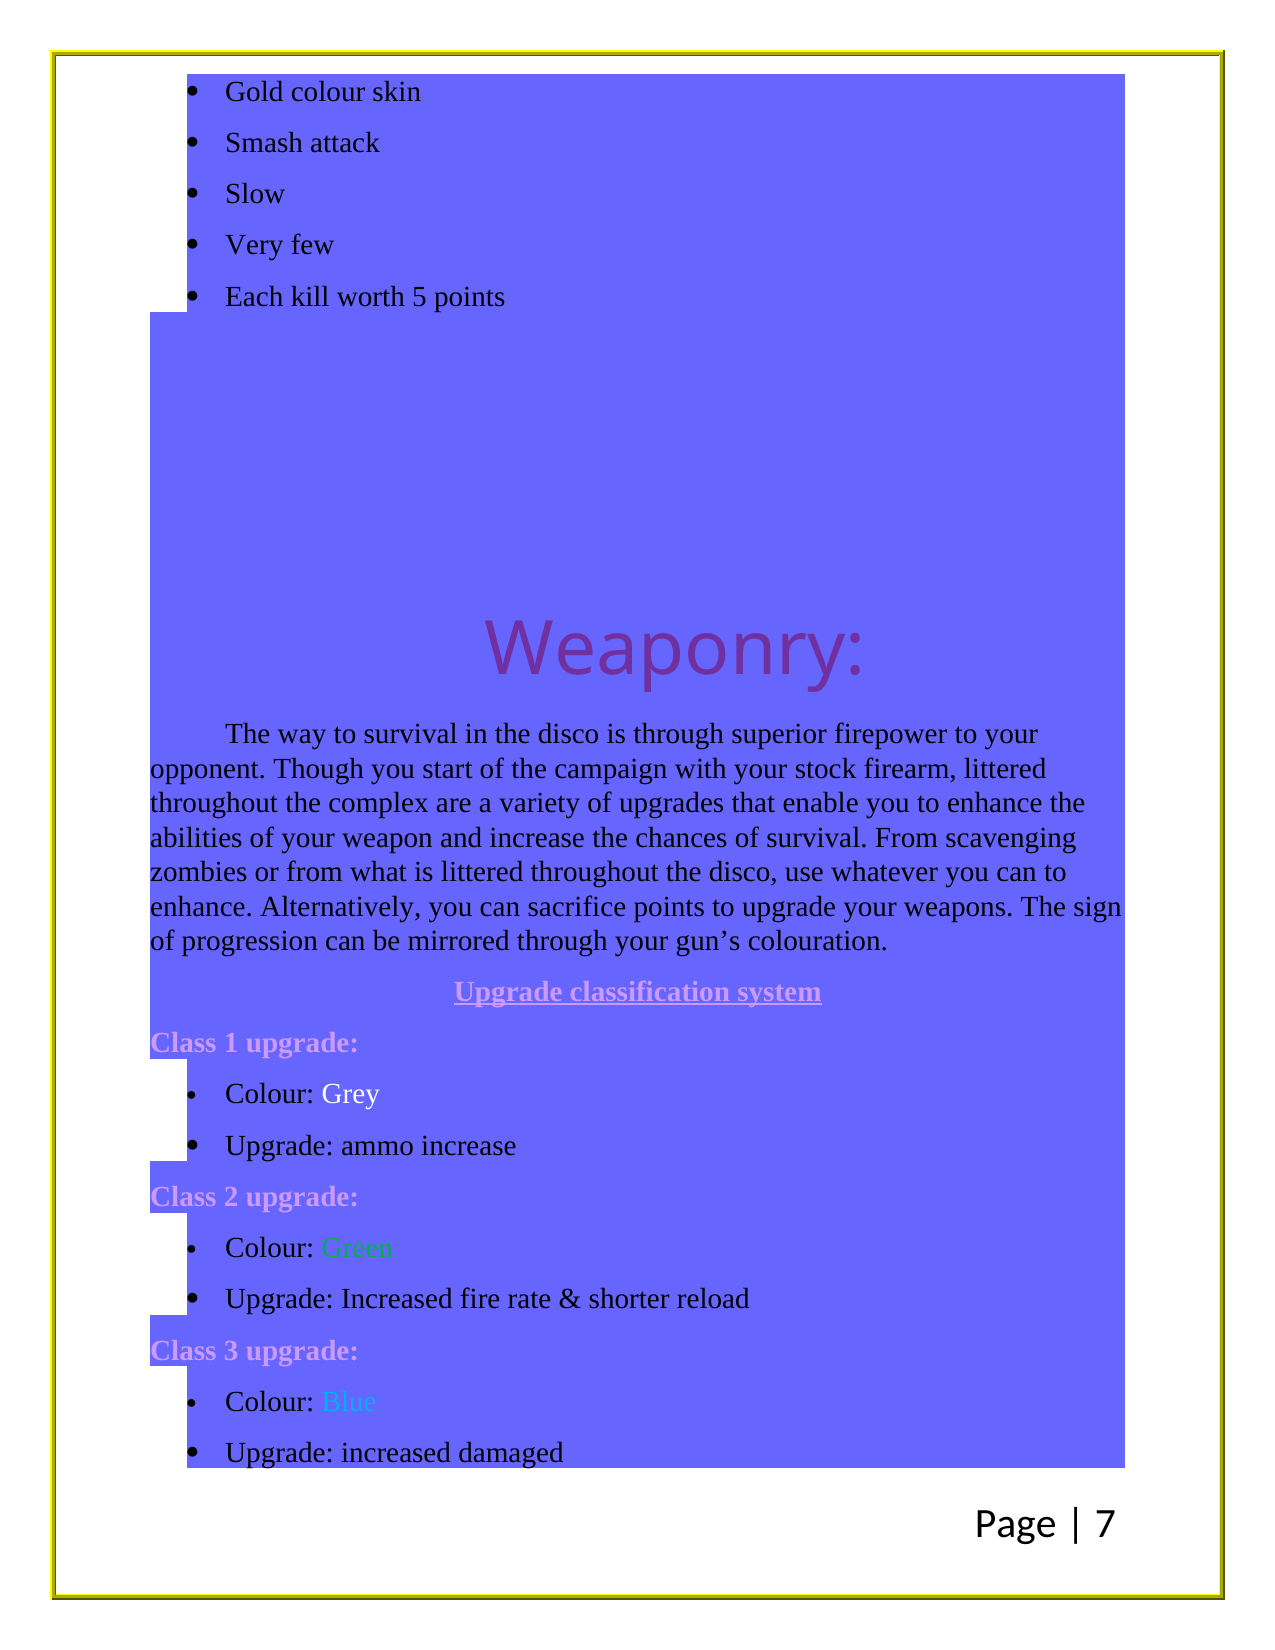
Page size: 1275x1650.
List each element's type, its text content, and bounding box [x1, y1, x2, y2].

list Colour: Grey [187, 1077, 1125, 1110]
list Each kill worth 5 points [187, 279, 1125, 312]
list Colour: Blue [187, 1384, 1125, 1417]
list Very few [187, 227, 1125, 261]
list Smash attack [187, 125, 1125, 159]
list Upgrade: ammo increase [187, 1128, 1125, 1161]
list Colour: Green [187, 1230, 1125, 1264]
list Upgrade: Increased fire rate & shorter reload [187, 1281, 1125, 1315]
text Class 2 upgrade: [150, 1179, 1125, 1213]
text Class 3 upgrade: [150, 1333, 1125, 1366]
text Upgrade classification system [150, 974, 1125, 1008]
list Gold colour skin [187, 74, 1125, 107]
list Slow [187, 176, 1125, 210]
text The way to survival in the disco is through superior firepower to your opponent. Though you start of the campaign with your stock firearm, littered throughout the complex are a variety of upgrades that enable you to enhance the abilities of your weapon and increase the chances of survival. From scavenging zombies or from what is littered throughout the disco, use whatever you can to enhance. Alternatively, you can sacrifice points to upgrade your weapons. The sign of progression can be mirrored through your gun’s colouration. [150, 716, 1125, 957]
list Upgrade: increased damaged [187, 1435, 1125, 1468]
text Weaponry: [150, 594, 1125, 697]
text Class 1 upgrade: [150, 1026, 1125, 1059]
